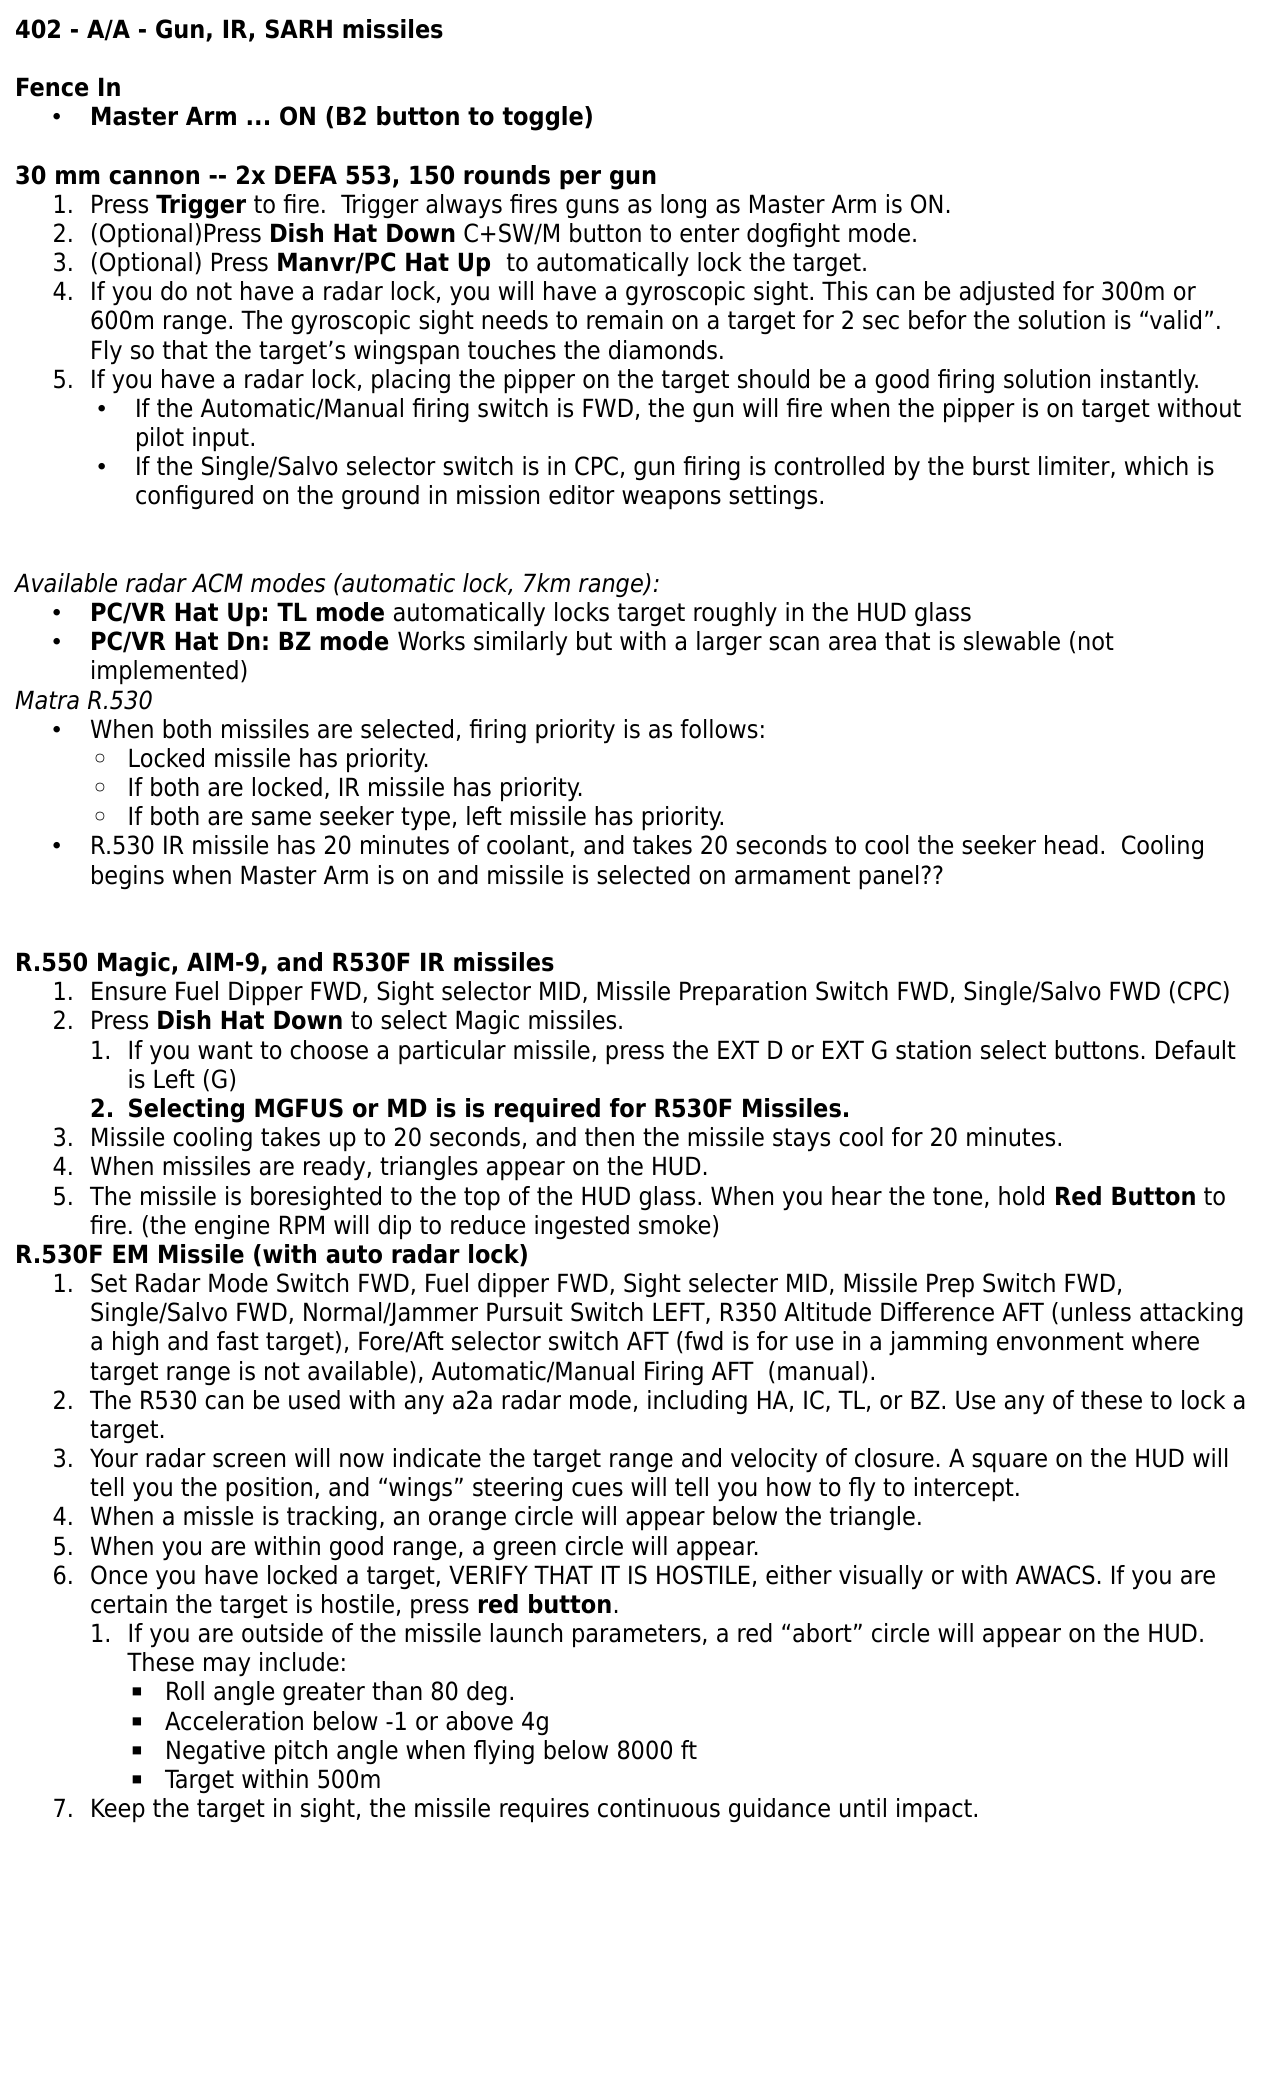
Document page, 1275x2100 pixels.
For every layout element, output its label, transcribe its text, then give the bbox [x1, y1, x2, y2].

list When a missle is tracking, an orange circle will appear below the triangle. [52, 1502, 1260, 1532]
text 402 - A/A - Gun, IR, SARH missiles [15, 15, 1260, 44]
list If the Single/Salvo selector switch is in CPC, gun firing is controlled by the burst limiter, which is configured on the ground in mission editor weapons settings. [97, 452, 1260, 511]
list Locked missile has priority. [90, 744, 1260, 773]
text Available radar ACM modes (automatic lock, 7km range): [15, 569, 1260, 598]
list R.530 IR missile has 20 minutes of coolant, and takes 20 seconds to cool the seeker head. Cooling begins when Master Arm is on and missile is selected on armament panel?? [52, 832, 1260, 890]
list Your radar screen will now indicate the target range and velocity of closure. A square on the HUD will tell you the position, and “wings” steering cues will tell you how to fly to intercept. [52, 1444, 1260, 1502]
list If you want to choose a particular missile, press the EXT D or EXT G station select buttons. Default is Left (G) [90, 1036, 1260, 1094]
list If you have a radar lock, placing the pipper on the target should be a good firing solution instantly. [52, 365, 1260, 394]
list Keep the target in sight, the missile requires continuous guidance until impact. [52, 1794, 1260, 1823]
list PC/VR Hat Dn: BZ mode Works similarly but with a larger scan area that is slewable (not implemented) [52, 627, 1260, 686]
list Set Radar Mode Switch FWD, Fuel dipper FWD, Sight selecter MID, Missile Prep Switch FWD, Single/Salvo FWD, Normal/Jammer Pursuit Switch LEFT, R350 Altitude Difference AFT (unless attacking a high and fast target), Fore/Aft selector switch AFT (fwd is for use in a jamming envonment where target range is not available), Automatic/Manual Firing AFT (manual). [52, 1269, 1260, 1386]
list Missile cooling takes up to 20 seconds, and then the missile stays cool for 20 minutes. [52, 1123, 1260, 1152]
list If the Automatic/Manual firing switch is FWD, the gun will fire when the pipper is on target without pilot input. [97, 394, 1260, 452]
list If you are outside of the missile launch parameters, a red “abort” circle will appear on the HUD. These may include: [90, 1619, 1260, 1677]
text Fence In [15, 73, 1260, 102]
list Selecting MGFUS or MD is is required for R530F Missiles. [90, 1094, 1260, 1123]
list Ensure Fuel Dipper FWD, Sight selector MID, Missile Preparation Switch FWD, Single/Salvo FWD (CPC) [52, 977, 1260, 1007]
list Roll angle greater than 80 deg. [127, 1677, 1260, 1707]
list If both are same seeker type, left missile has priority. [90, 802, 1260, 832]
list The R530 can be used with any a2a radar mode, including HA, IC, TL, or BZ. Use any of these to lock a target. [52, 1386, 1260, 1444]
list Negative pitch angle when flying below 8000 ft [127, 1736, 1260, 1765]
list Press Trigger to fire. Trigger always fires guns as long as Master Arm is ON. [52, 190, 1260, 219]
list If you do not have a radar lock, you will have a gyroscopic sight. This can be adjusted for 300m or 600m range. The gyroscopic sight needs to remain on a target for 2 sec befor the solution is “valid”. Fly so that the target’s wingspan touches the diamonds. [52, 277, 1260, 365]
list Once you have locked a target, VERIFY THAT IT IS HOSTILE, either visually or with AWACS. If you are certain the target is hostile, press red button. [52, 1561, 1260, 1619]
text Matra R.530 [15, 686, 1260, 715]
list Press Dish Hat Down to select Magic missiles. [52, 1007, 1260, 1036]
text 30 mm cannon -- 2x DEFA 553, 150 rounds per gun [15, 161, 1260, 190]
list (Optional)Press Dish Hat Down C+SW/M button to enter dogfight mode. [52, 219, 1260, 248]
list (Optional) Press Manvr/PC Hat Up to automatically lock the target. [52, 248, 1260, 277]
list If both are locked, IR missile has priority. [90, 773, 1260, 802]
list Master Arm ... ON (B2 button to toggle) [52, 102, 1260, 132]
text R.530F EM Missile (with auto radar lock) [15, 1240, 1260, 1269]
list PC/VR Hat Up: TL mode automatically locks target roughly in the HUD glass [52, 598, 1260, 627]
list Acceleration below -1 or above 4g [127, 1707, 1260, 1736]
list When both missiles are selected, firing priority is as follows: [52, 715, 1260, 744]
list When missiles are ready, triangles appear on the HUD. [52, 1152, 1260, 1182]
list Target within 500m [127, 1765, 1260, 1794]
list When you are within good range, a green circle will appear. [52, 1532, 1260, 1561]
text R.550 Magic, AIM-9, and R530F IR missiles [15, 948, 1260, 977]
list The missile is boresighted to the top of the HUD glass. When you hear the tone, hold Red Button to fire. (the engine RPM will dip to reduce ingested smoke) [52, 1182, 1260, 1240]
